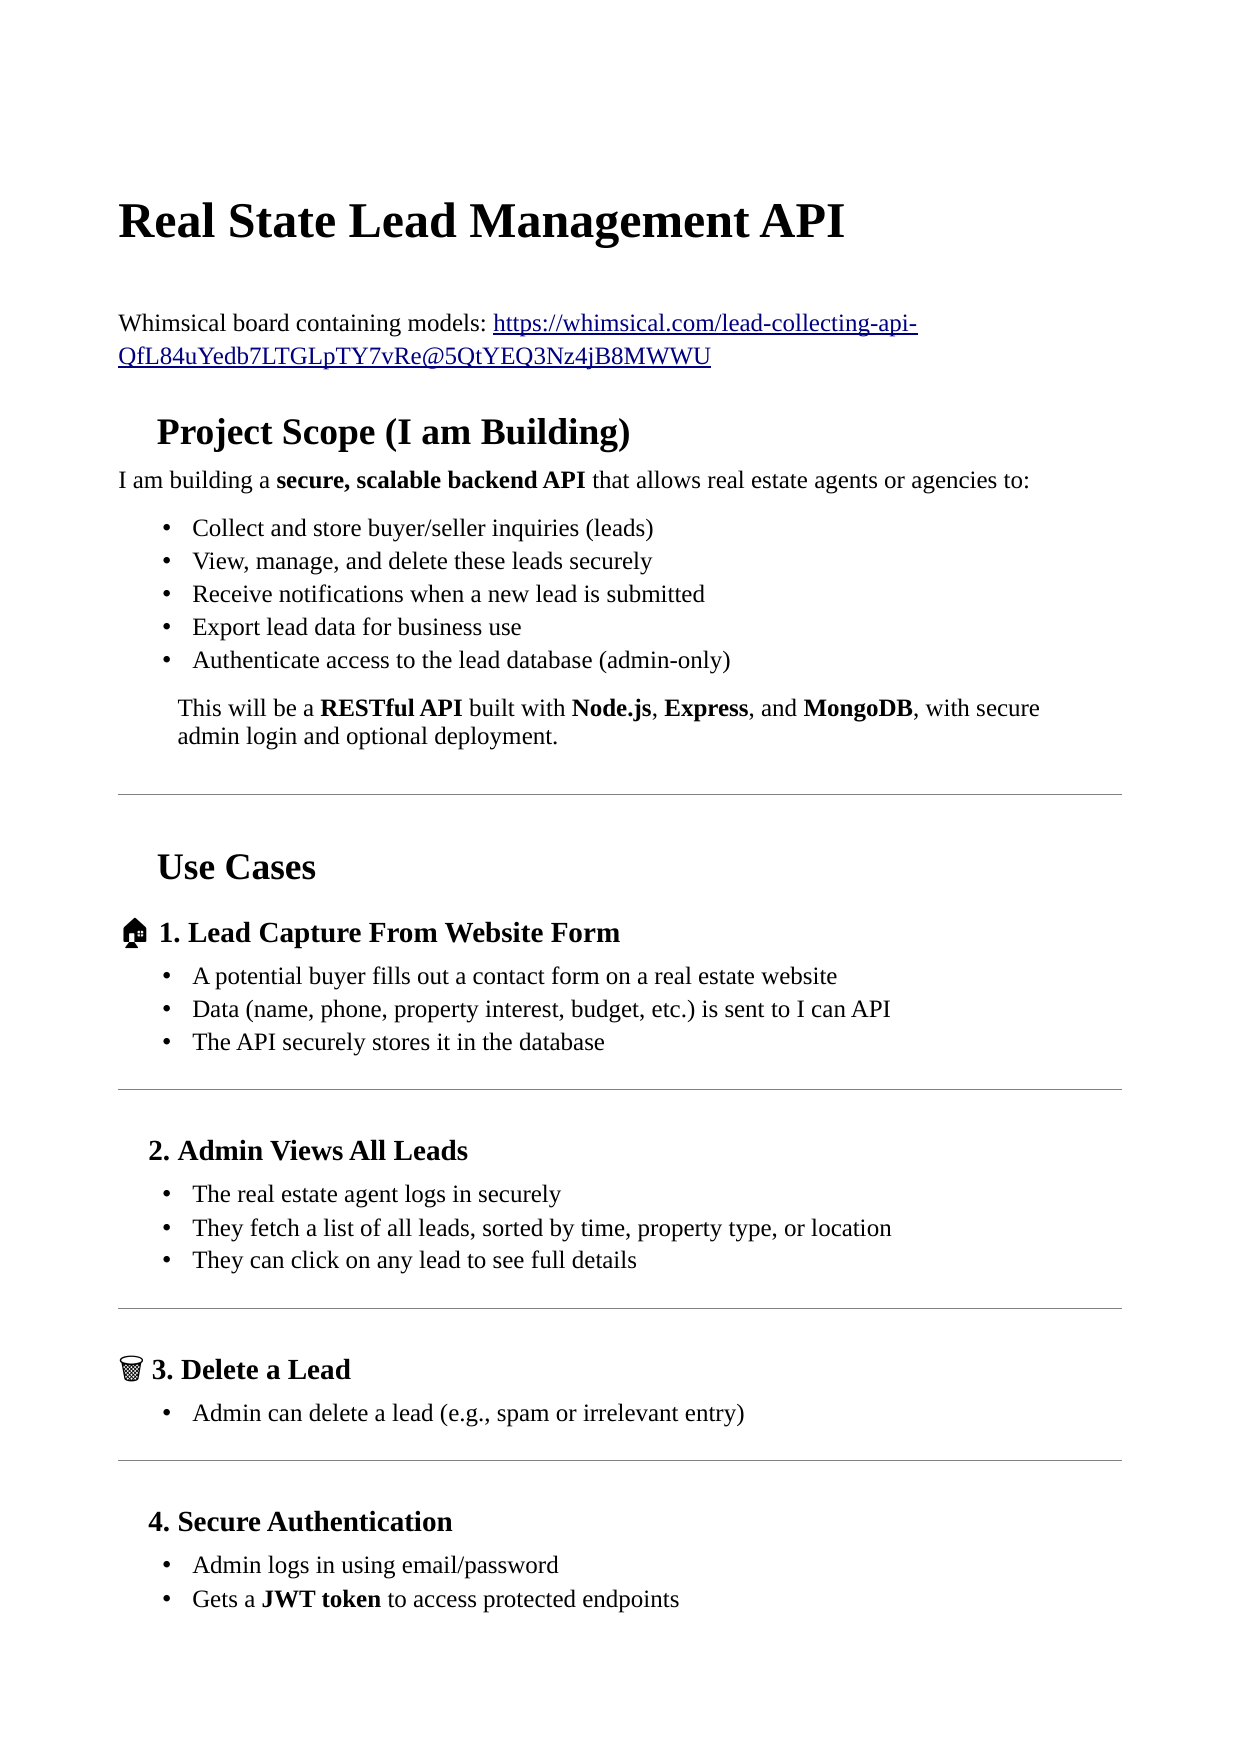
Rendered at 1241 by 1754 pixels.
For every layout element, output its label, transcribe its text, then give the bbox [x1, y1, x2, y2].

list They can click on any lead to see full details [162, 1246, 1122, 1274]
list They fetch a list of all leads, sorted by time, property type, or location [162, 1213, 1122, 1241]
list View, manage, and delete these leads securely [162, 546, 1122, 575]
list A potential buyer fills out a contact form on a real estate website [162, 961, 1122, 990]
text I am building a secure, scalable backend API that allows real estate agents or agencies to: [118, 465, 1122, 494]
subtitle 🎯 Project Scope (I am Building) [118, 410, 1122, 453]
subtitle 🏠 1. Lead Capture From Website Form [118, 915, 1122, 948]
list Data (name, phone, property interest, budget, etc.) is sent to I can API [162, 994, 1122, 1023]
list Gets a JWT token to access protected endpoints [162, 1584, 1122, 1612]
list Admin can delete a lead (e.g., spam or irrelevant entry) [162, 1398, 1122, 1427]
subtitle 👀 2. Admin Views All Leads [118, 1133, 1122, 1167]
subtitle 🔐 4. Secure Authentication [118, 1504, 1122, 1538]
list Admin logs in using email/password [162, 1551, 1122, 1579]
subtitle Real State Lead Management API [118, 191, 1122, 248]
list The real estate agent logs in securely [162, 1179, 1122, 1208]
text Whimsical board containing models: https://whimsical.com/lead-collecting-api-QfL84uYedb7LTGLpTY7vRe@5QtYEQ3Nz4jB8MWWU [118, 308, 1122, 370]
list Receive notifications when a new lead is submitted [162, 579, 1122, 608]
list The API securely stores it in the database [162, 1027, 1122, 1056]
list Export lead data for business use [162, 612, 1122, 641]
subtitle 📌 Use Cases [118, 845, 1122, 888]
list Collect and store buyer/seller inquiries (leads) [162, 513, 1122, 542]
list Authenticate access to the lead database (admin-only) [162, 645, 1122, 674]
subtitle 🗑 3. Delete a Lead [118, 1352, 1122, 1386]
text This will be a RESTful API built with Node.js, Express, and MongoDB, with secure admin login and optional deployment. [177, 693, 1063, 750]
